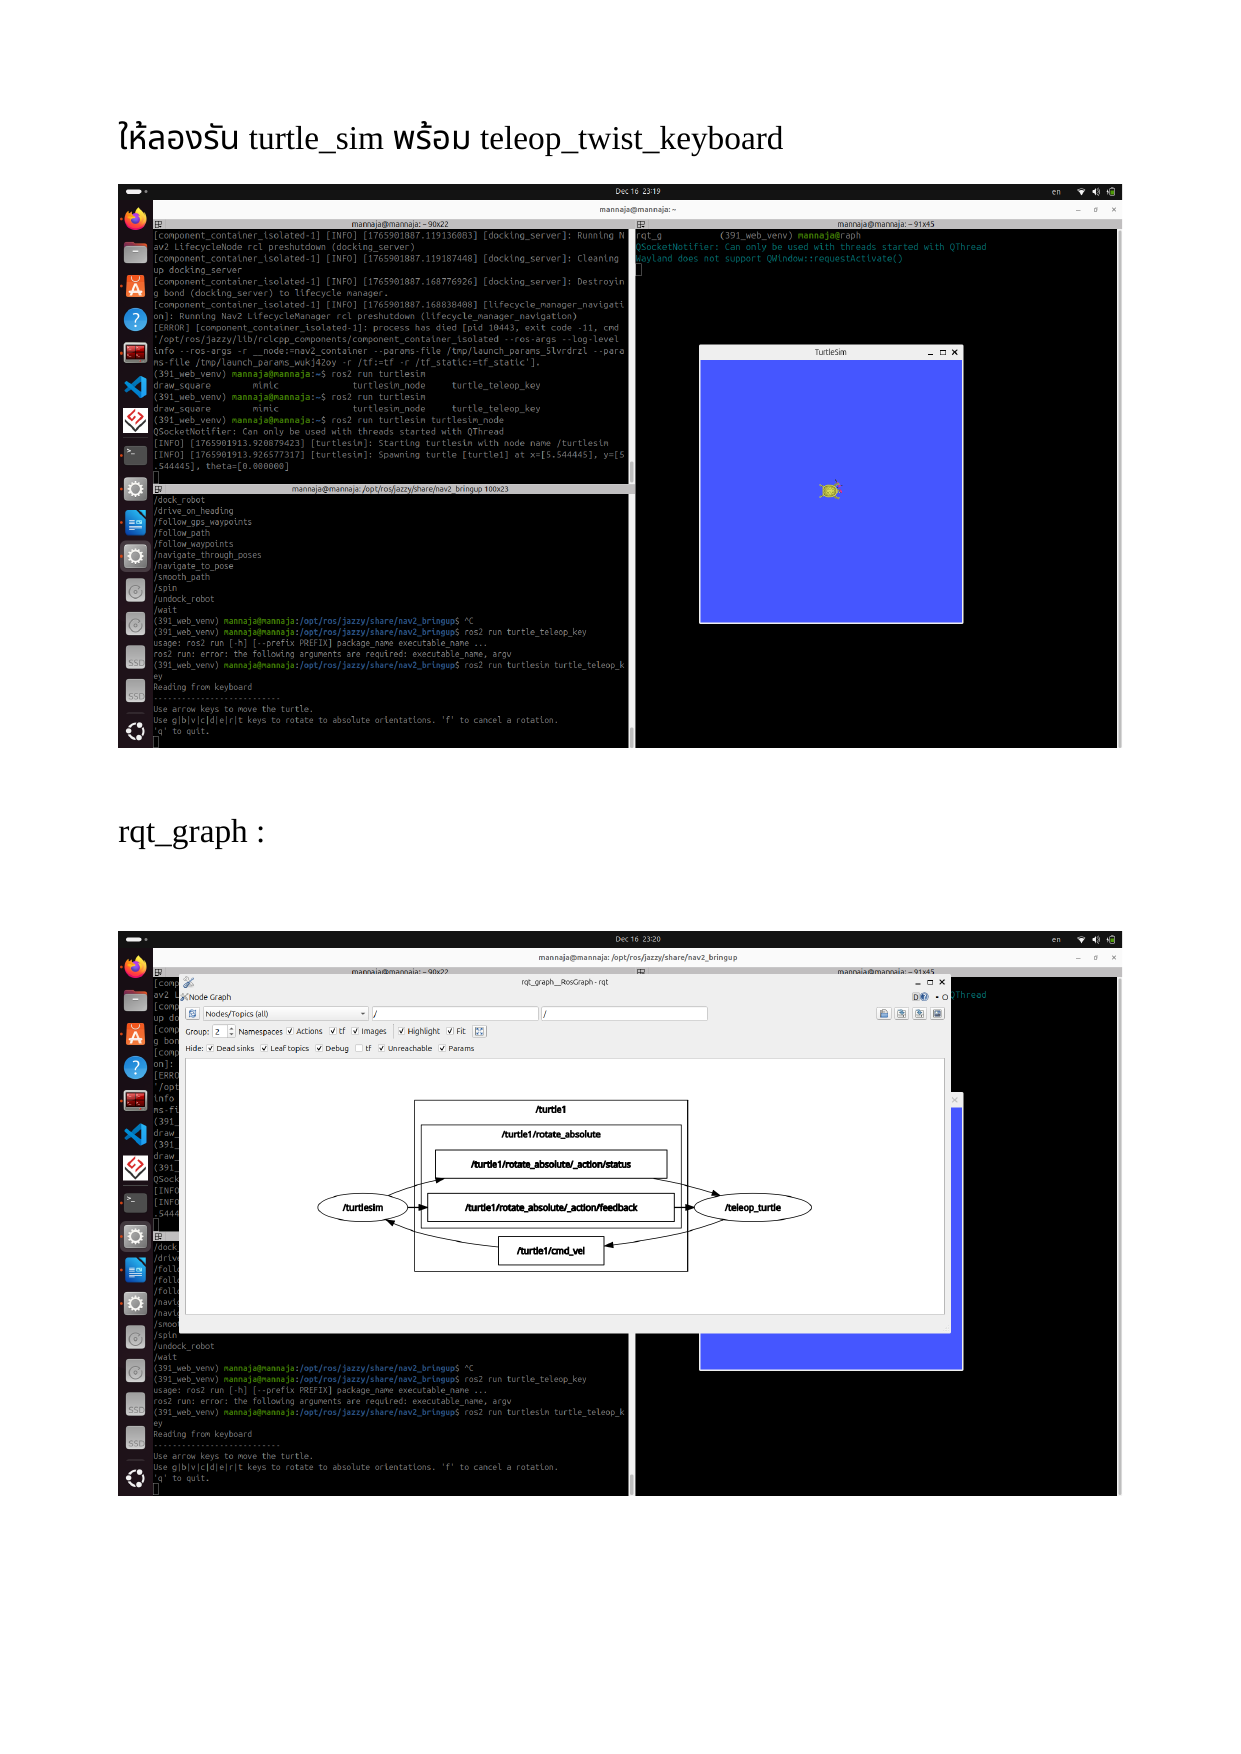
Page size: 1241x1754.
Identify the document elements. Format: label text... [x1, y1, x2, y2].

picture [118, 184, 1123, 748]
picture [118, 931, 1123, 1496]
text ให้ลองรัน turtle_sim พร้อม teleop_twist_keyboard [118, 118, 1122, 163]
text rqt_graph : [118, 812, 1122, 850]
